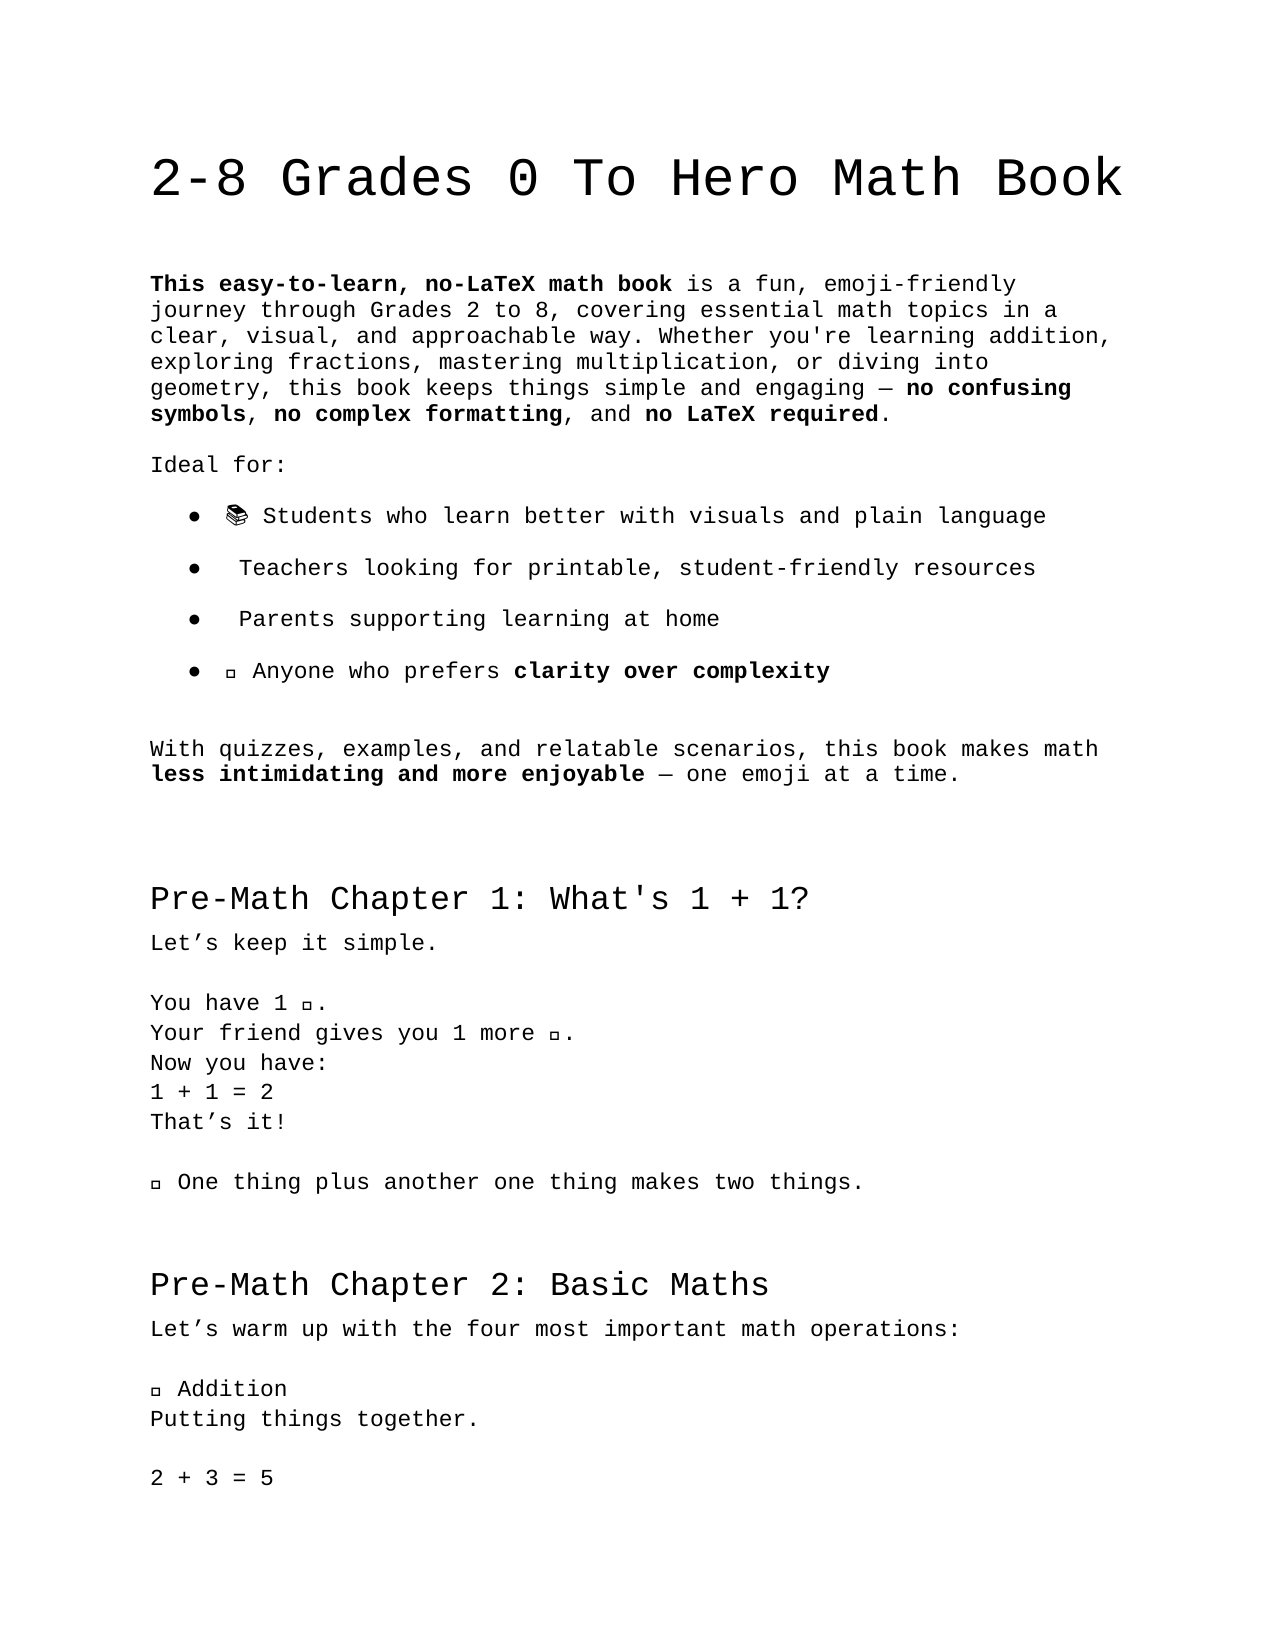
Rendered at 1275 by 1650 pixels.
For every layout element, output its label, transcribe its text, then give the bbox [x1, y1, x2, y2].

text Ideal for: [150, 453, 1125, 479]
text Now you have: [150, 1051, 1125, 1077]
text Your friend gives you 1 more 🍎. [150, 1021, 1125, 1047]
list 📚 Students who learn better with visuals and plain language [187, 504, 1125, 556]
text Let’s keep it simple. [150, 932, 1125, 958]
list 💡 Anyone who prefers clarity over complexity [187, 659, 1125, 712]
text 2 + 3 = 5 [150, 1466, 1125, 1492]
text ✅ One thing plus another one thing makes two things. [150, 1170, 1125, 1196]
text ➕ Addition [150, 1377, 1125, 1403]
list 🧑‍🏫 Teachers looking for printable, student-friendly resources [187, 556, 1125, 608]
text 1 + 1 = 2 [150, 1081, 1125, 1107]
text That’s it! [150, 1111, 1125, 1136]
title 2-8 Grades 0 To Hero Math Book [150, 150, 1125, 211]
subtitle Pre-Math Chapter 2: Basic Maths [150, 1267, 1125, 1305]
text You have 1 🍎. [150, 991, 1125, 1017]
text Let’s warm up with the four most important math operations: [150, 1317, 1125, 1343]
text Putting things together. [150, 1407, 1125, 1433]
text With quizzes, examples, and relatable scenarios, this book makes math less intimidating and more enjoyable — one emoji at a time. [150, 737, 1125, 789]
text This easy-to-learn, no-LaTeX math book is a fun, emoji-friendly journey through Grades 2 to 8, covering essential math topics in a clear, visual, and approachable way. Whether you're learning addition, exploring fractions, mastering multiplication, or diving into geometry, this book keeps things simple and engaging — no confusing symbols, no complex formatting, and no LaTeX required. [150, 272, 1125, 428]
list 👨‍👩‍👧 Parents supporting learning at home [187, 608, 1125, 659]
subtitle Pre-Math Chapter 1: What's 1 + 1? [150, 881, 1125, 919]
